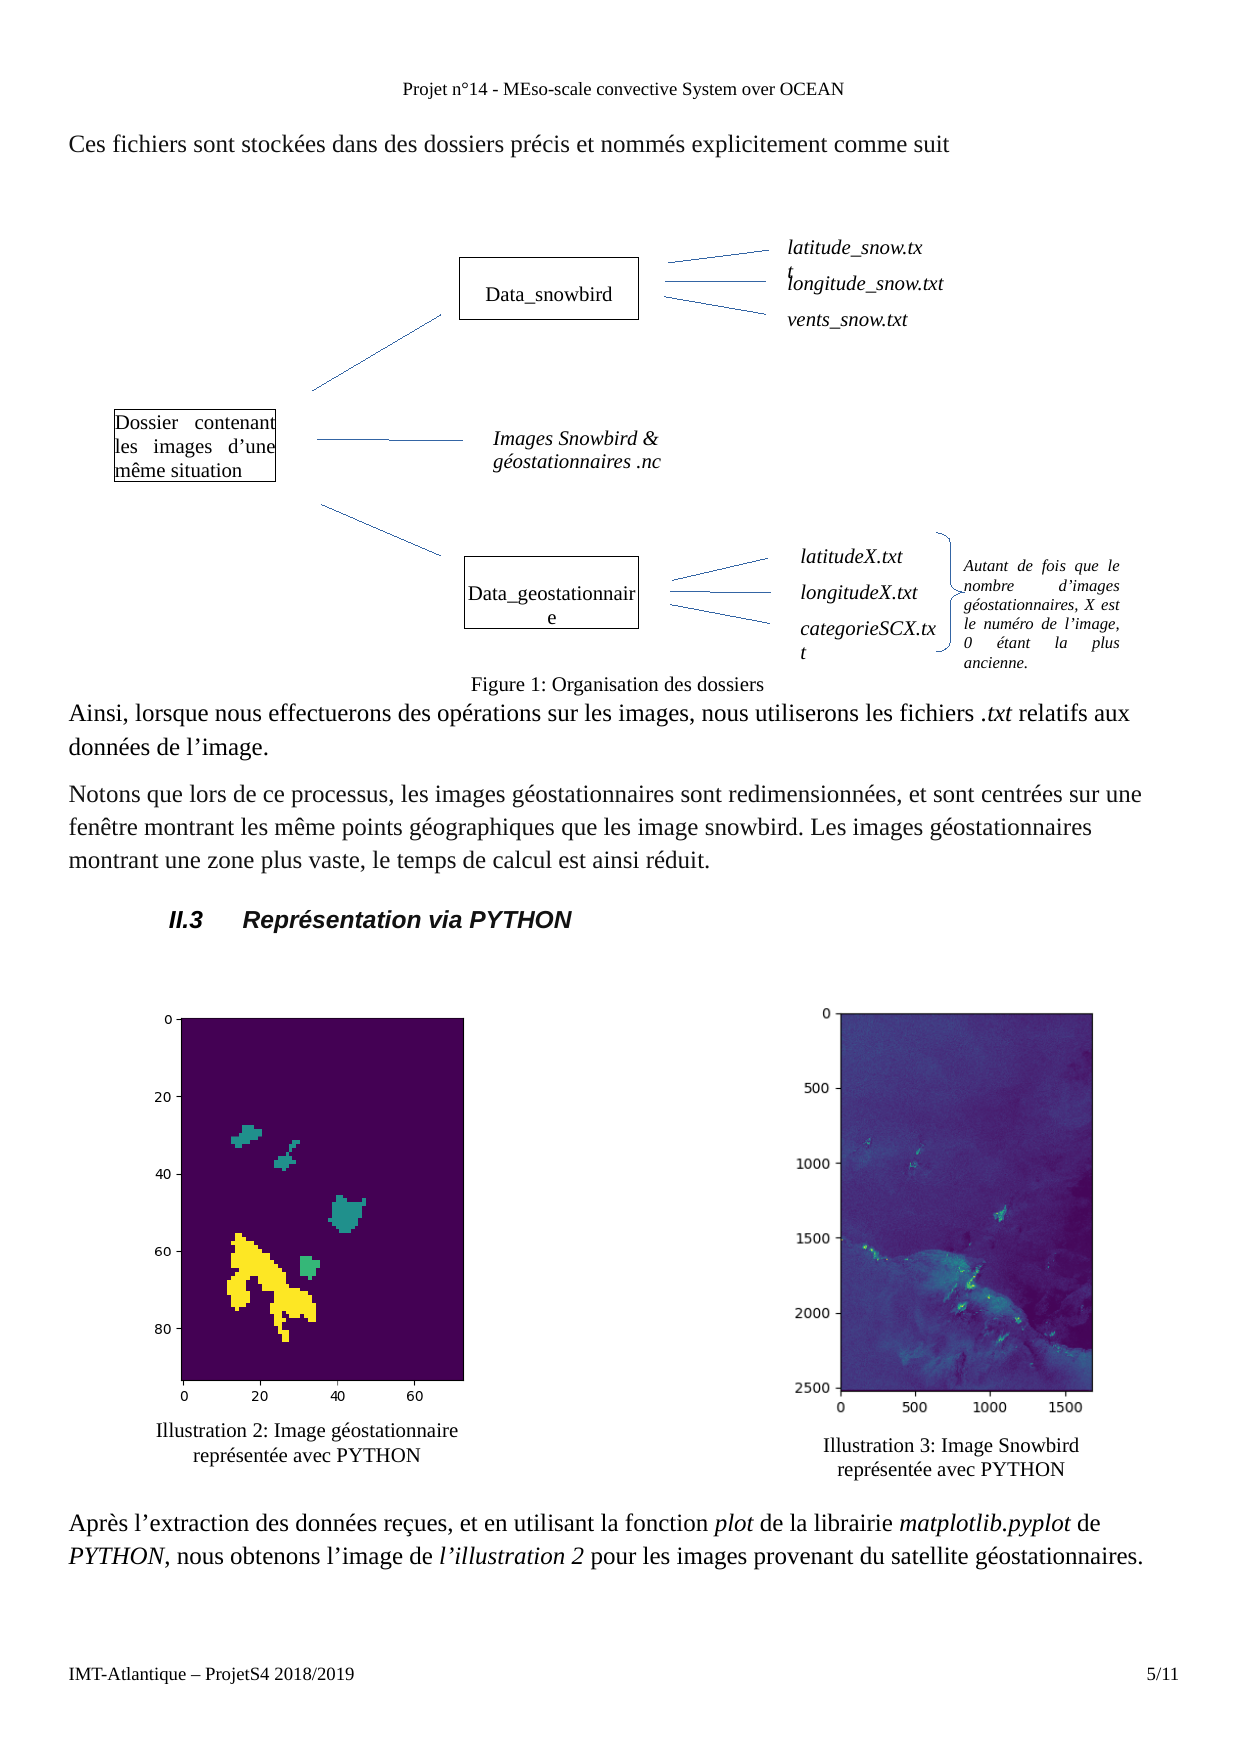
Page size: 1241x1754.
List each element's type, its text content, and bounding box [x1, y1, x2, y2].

text Illustration 3: Image Snowbird représentée avec PYTHON [781, 1428, 1121, 1481]
text Figure 1: Organisation des dossiers [72, 248, 1163, 696]
text Après l’extraction des données reçues, et en utilisant la fonction plot de la librairie matplotlib.pyplot de PYTHON, nous obtenons l’image de l’illustration 2 pour les images provenant du satellite géostationnaires. [68, 1508, 1179, 1569]
text Ces fichiers sont stockées dans des dossiers précis et nommés explicitement comme suit [68, 129, 1179, 158]
text Illustration 2: Image géostationnaire représentée avec PYTHON [132, 1413, 482, 1467]
text Ainsi, lorsque nous effectuerons des opérations sur les images, nous utiliserons les fichiers .txt relatifs aux données de l’image. [68, 510, 1179, 760]
text Notons que lors de ce processus, les images géostationnaires sont redimensionnées, et sont centrées sur une fenêtre montrant les même points géographiques que les image snowbird. Les images géostationnaires montrant une zone plus vaste, le temps de calcul est ainsi réduit. [68, 779, 1179, 874]
picture [132, 1001, 482, 1413]
picture [781, 994, 1121, 1428]
subtitle Représentation via PYTHON [169, 905, 1179, 934]
